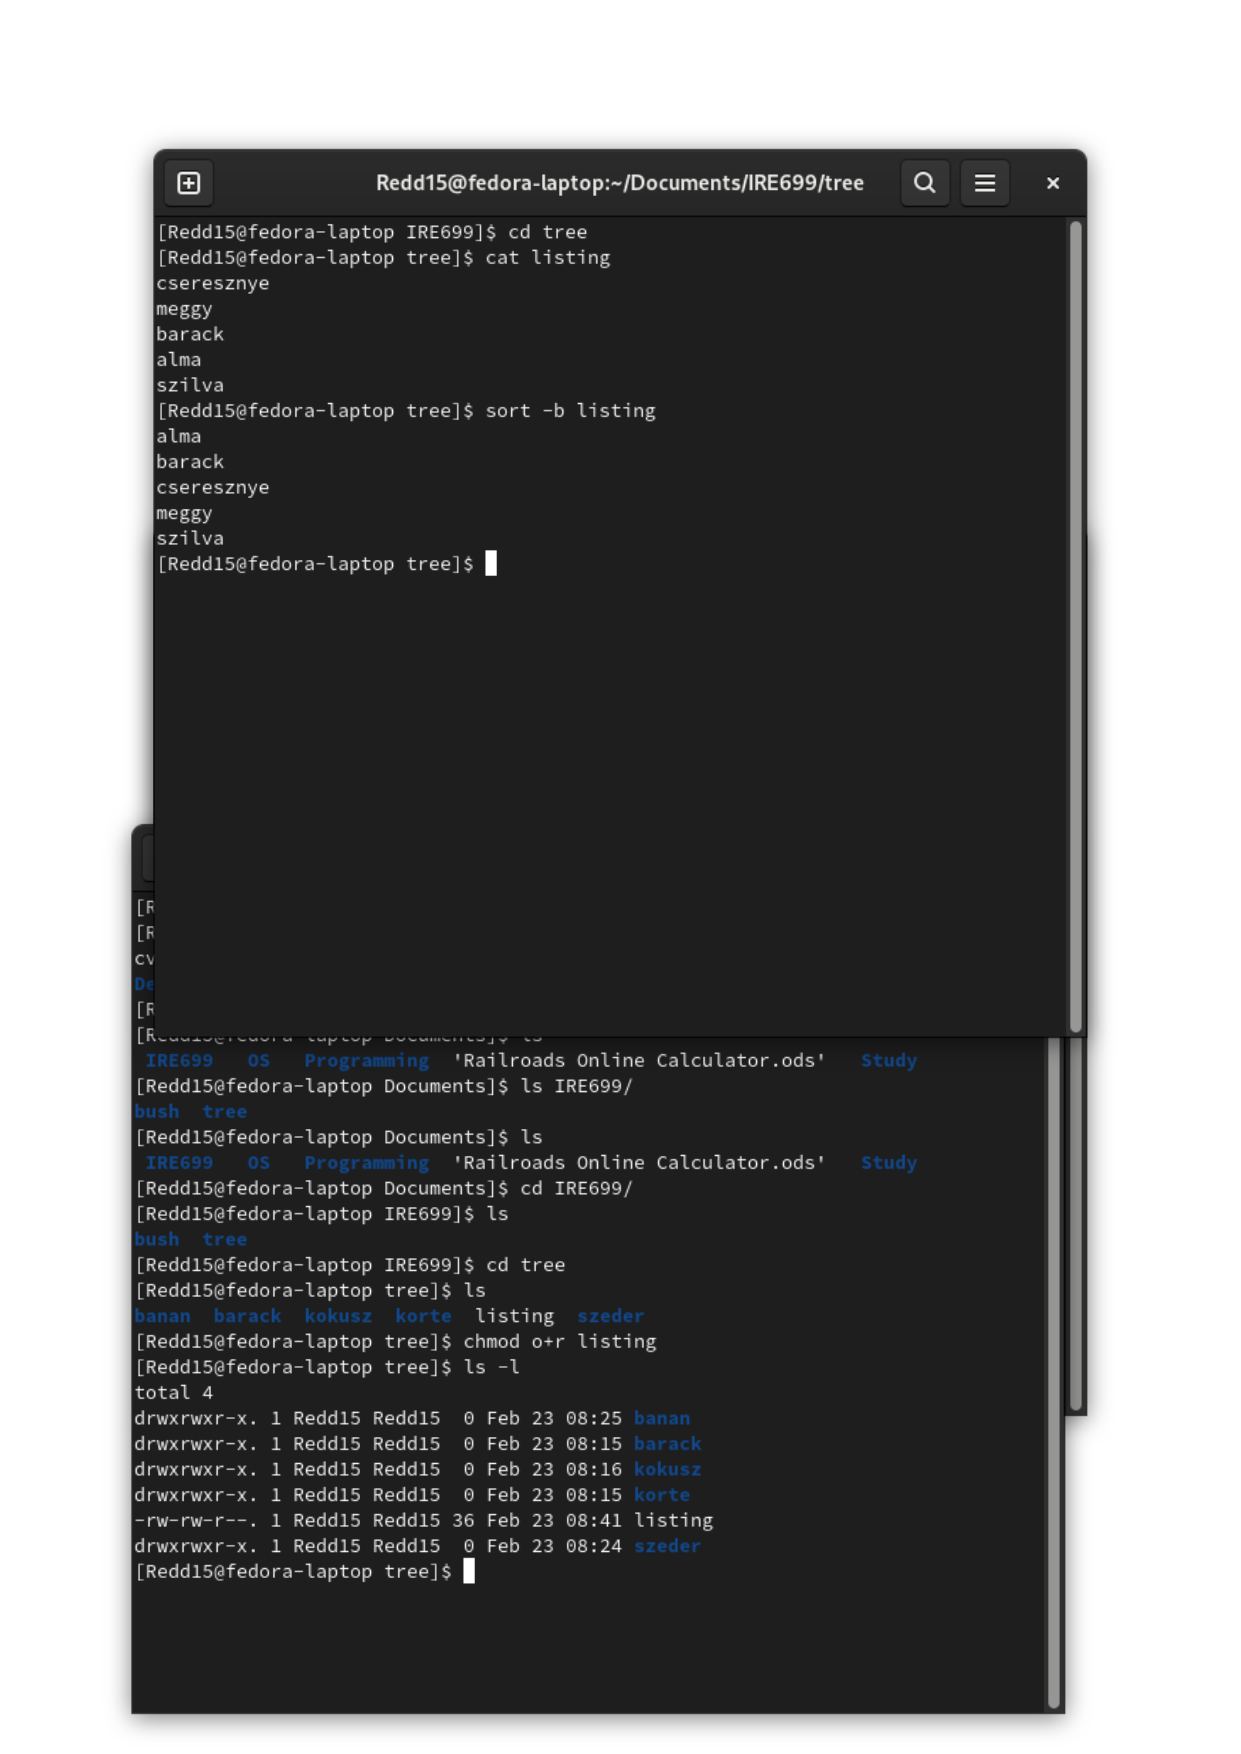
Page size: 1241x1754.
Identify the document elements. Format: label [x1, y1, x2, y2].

picture [96, 118, 1123, 1754]
